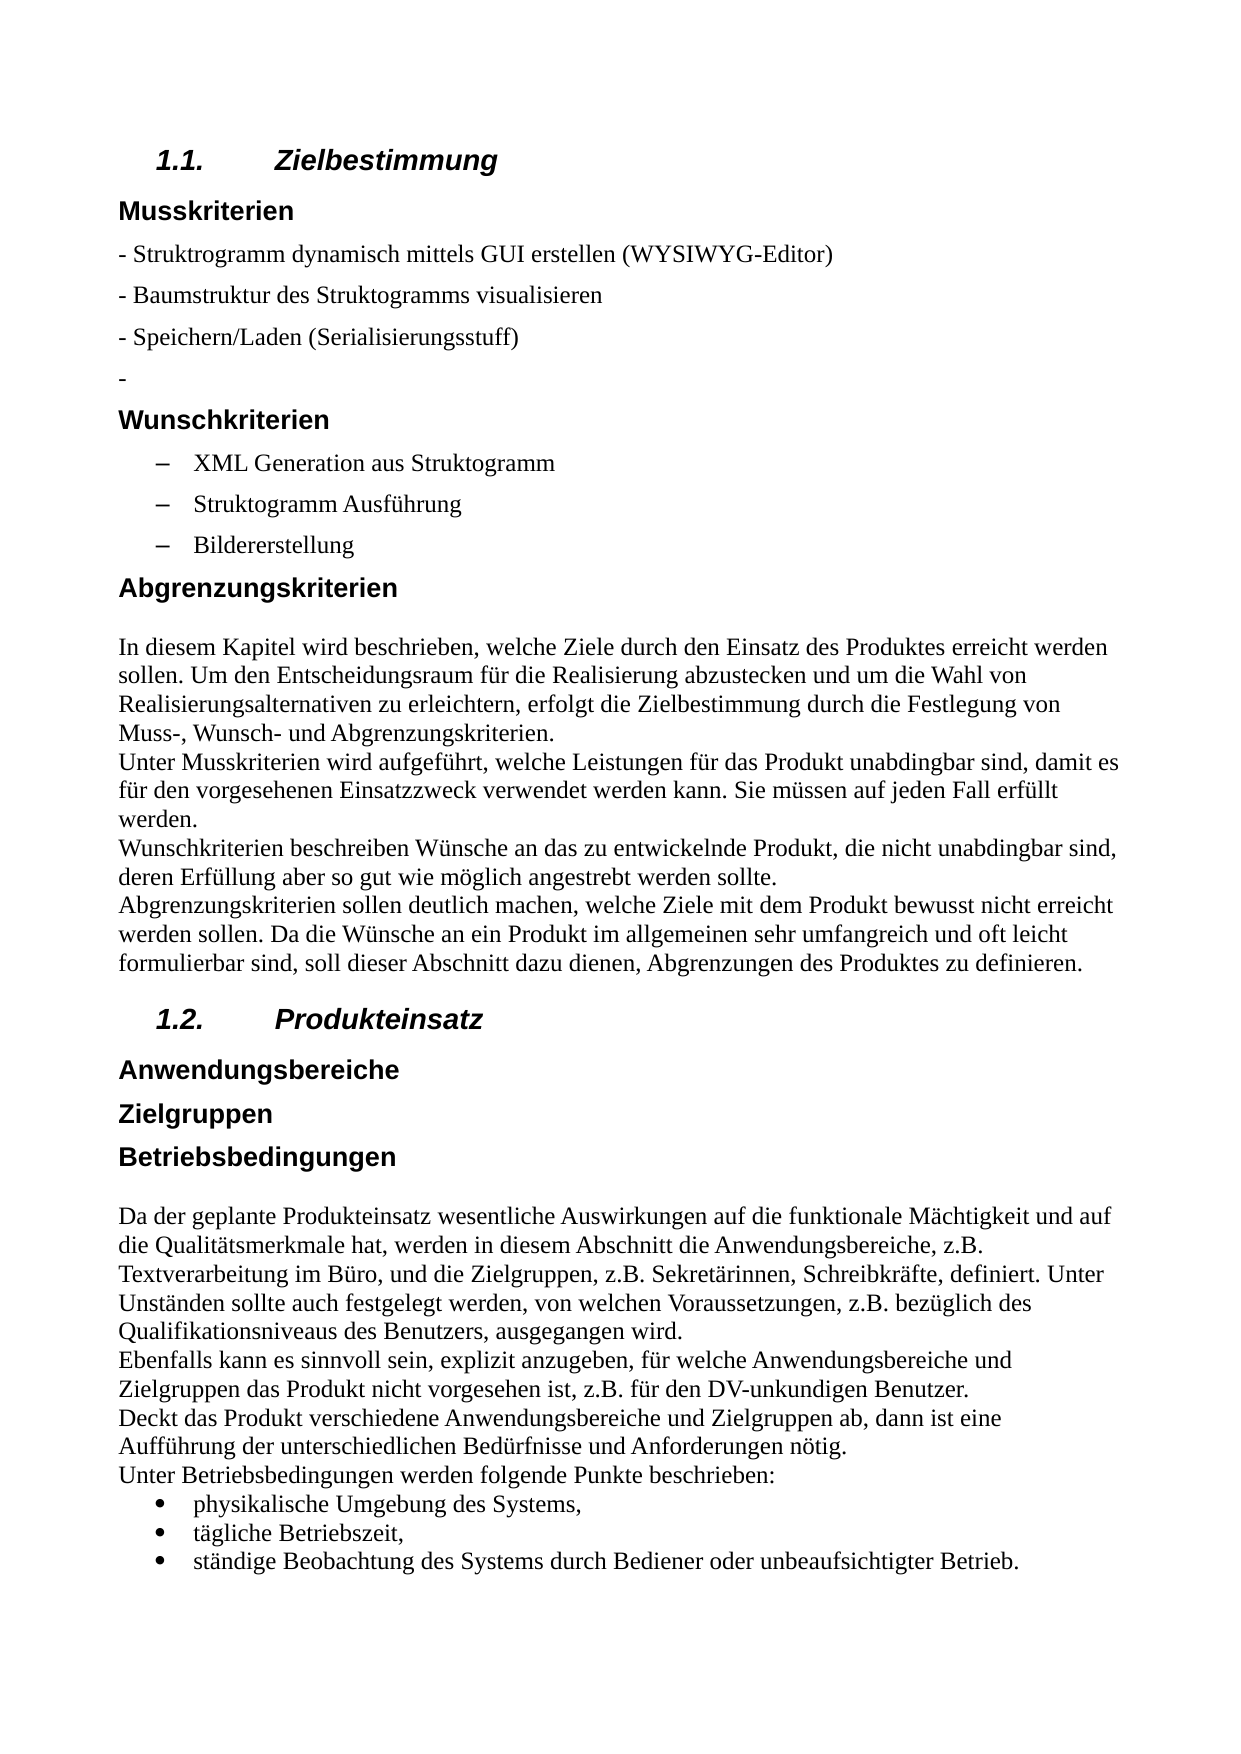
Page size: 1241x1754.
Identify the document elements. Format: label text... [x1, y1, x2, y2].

subtitle Abgrenzungskriterien [118, 572, 1122, 603]
subtitle Wunschkriterien [118, 404, 1122, 435]
text - Baumstruktur des Struktogramms visualisieren [118, 280, 1122, 309]
text - Struktrogramm dynamisch mittels GUI erstellen (WYSIWYG-Editor) [118, 239, 1122, 268]
text Deckt das Produkt verschiedene Anwendungsbereiche und Zielgruppen ab, dann ist eine Aufführung der unterschiedlichen Bedürfnisse und Anforderungen nötig. [118, 1403, 1122, 1460]
list physikalische Umgebung des Systems, [156, 1489, 1122, 1518]
subtitle Anwendungsbereiche [118, 1054, 1122, 1085]
list Bildererstellung [156, 530, 1122, 559]
text Unter Betriebsbedingungen werden folgende Punkte beschrieben: [118, 1460, 1122, 1489]
subtitle Produkteinsatz [156, 1002, 1122, 1035]
subtitle Betriebsbedingungen [118, 1141, 1122, 1173]
text Ebenfalls kann es sinnvoll sein, explizit anzugeben, für welche Anwendungsbereiche und Zielgruppen das Produkt nicht vorgesehen ist, z.B. für den DV-unkundigen Benutzer. [118, 1345, 1122, 1403]
text - [118, 363, 1122, 392]
list tägliche Betriebszeit, [156, 1518, 1122, 1546]
text Abgrenzungskriterien sollen deutlich machen, welche Ziele mit dem Produkt bewusst nicht erreicht werden sollen. Da die Wünsche an ein Produkt im allgemeinen sehr umfangreich und oft leicht formulierbar sind, soll dieser Abschnitt dazu dienen, Abgrenzungen des Produktes zu definieren. [118, 890, 1122, 977]
subtitle Zielgruppen [118, 1098, 1122, 1129]
subtitle Musskriterien [118, 195, 1122, 227]
text - Speichern/Laden (Serialisierungsstuff) [118, 322, 1122, 350]
text Da der geplante Produkteinsatz wesentliche Auswirkungen auf die funktionale Mächtigkeit und auf die Qualitätsmerkmale hat, werden in diesem Abschnitt die Anwendungsbereiche, z.B. Textverarbeitung im Büro, und die Zielgruppen, z.B. Sekretärinnen, Schreibkräfte, definiert. Unter Unständen sollte auch festgelegt werden, von welchen Voraussetzungen, z.B. bezüglich des Qualifikationsniveaus des Benutzers, ausgegangen wird. [118, 1201, 1122, 1345]
subtitle Zielbestimmung [156, 143, 1122, 177]
list XML Generation aus Struktogramm [156, 448, 1122, 477]
list ständige Beobachtung des Systems durch Bediener oder unbeaufsichtigter Betrieb. [156, 1546, 1122, 1575]
text In diesem Kapitel wird beschrieben, welche Ziele durch den Einsatz des Produktes erreicht werden sollen. Um den Entscheidungsraum für die Realisierung abzustecken und um die Wahl von Realisierungsalternativen zu erleichtern, erfolgt die Zielbestimmung durch die Festlegung von Muss-, Wunsch- und Abgrenzungskriterien. [118, 632, 1122, 747]
text Wunschkriterien beschreiben Wünsche an das zu entwickelnde Produkt, die nicht unabdingbar sind, deren Erfüllung aber so gut wie möglich angestrebt werden sollte. [118, 833, 1122, 890]
list Struktogramm Ausführung [156, 489, 1122, 518]
text Unter Musskriterien wird aufgeführt, welche Leistungen für das Produkt unabdingbar sind, damit es für den vorgesehenen Einsatzzweck verwendet werden kann. Sie müssen auf jeden Fall erfüllt werden. [118, 747, 1122, 833]
